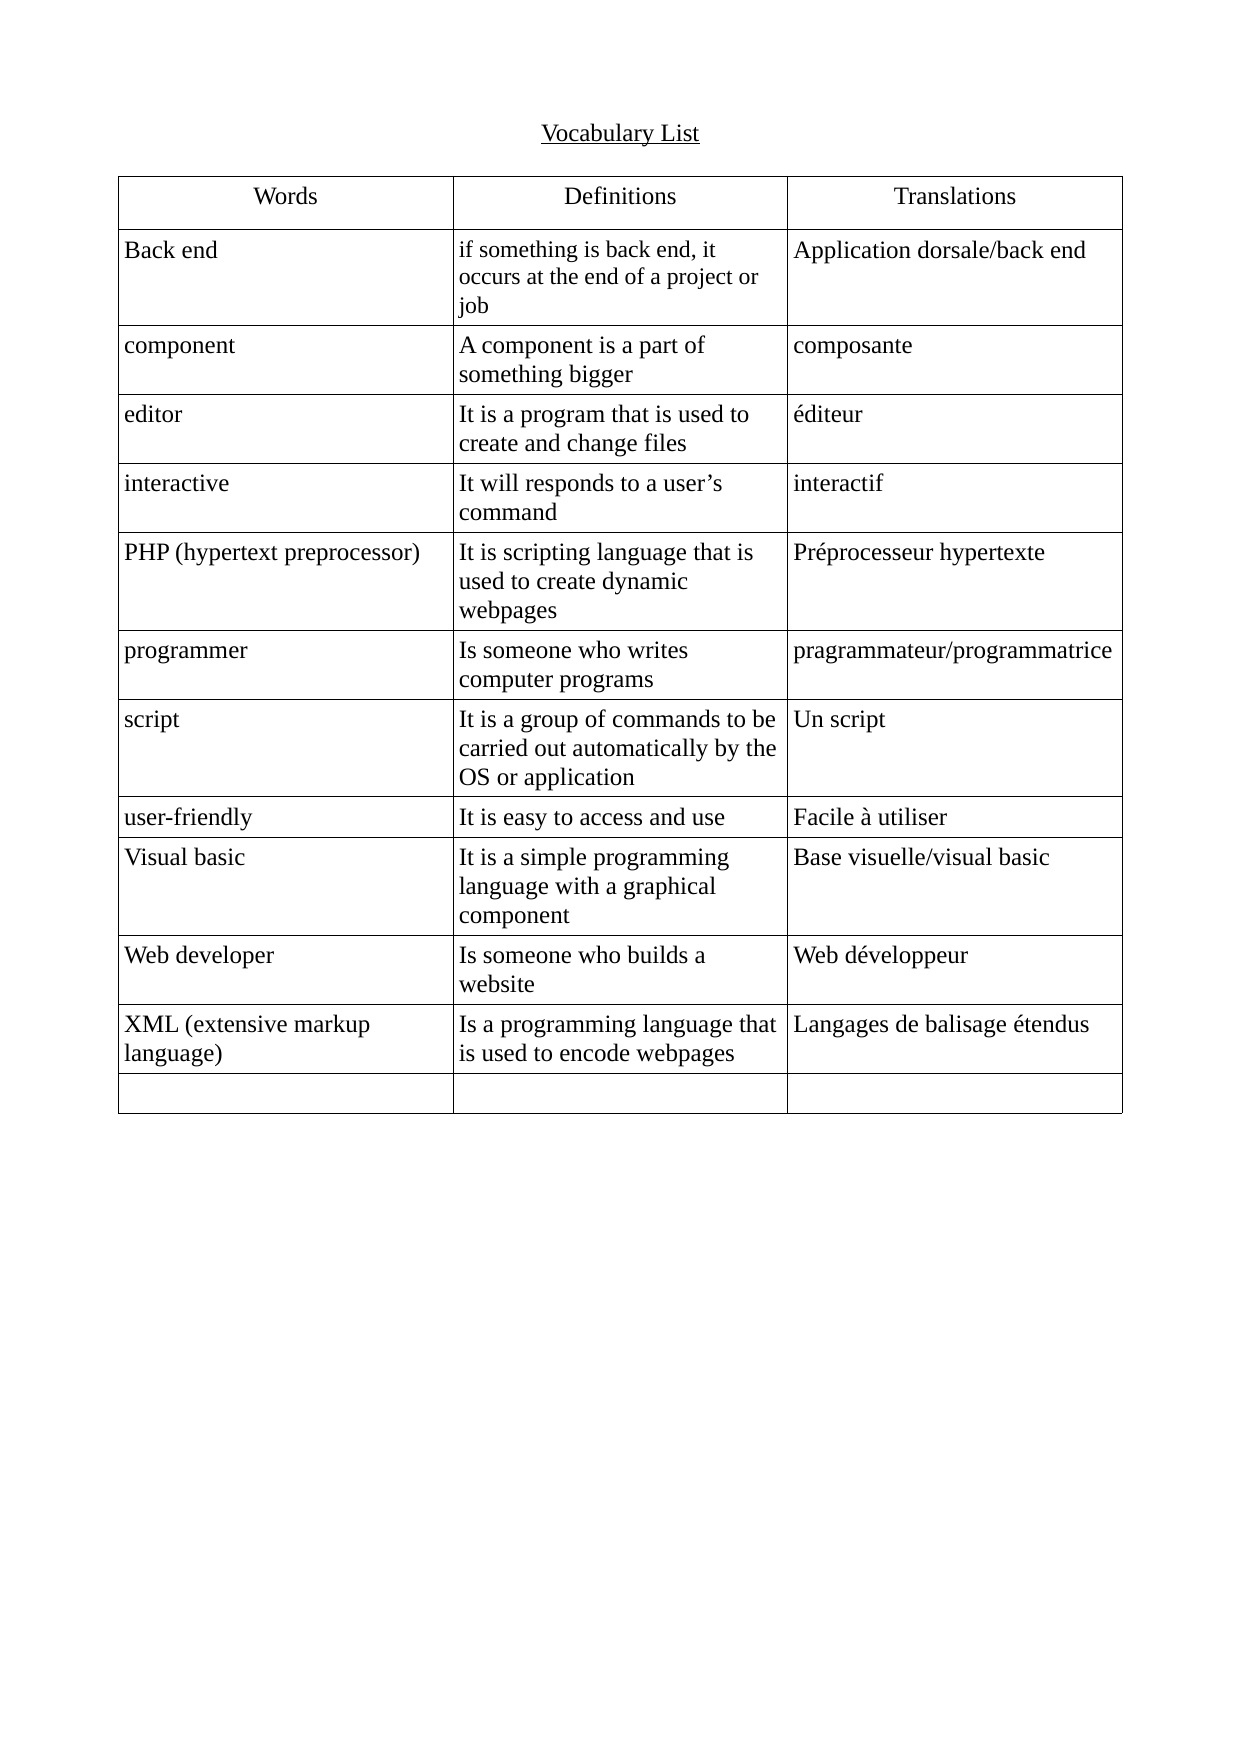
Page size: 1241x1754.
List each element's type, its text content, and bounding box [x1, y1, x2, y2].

table_cell pragrammateur/programmatrice [788, 631, 1122, 698]
table_cell composante [788, 326, 1122, 393]
text Vocabulary List [118, 118, 1122, 147]
table_cell if something is back end, it occurs at the end of a project or job [454, 230, 787, 324]
table_cell It is a program that is used to create and change files [454, 395, 787, 463]
table_cell script [119, 700, 453, 796]
table_cell [788, 1074, 1122, 1113]
table_cell XML (extensive markup language) [119, 1005, 453, 1073]
table_cell programmer [119, 631, 453, 698]
table_cell It is a group of commands to be carried out automatically by the OS or application [454, 700, 787, 796]
table_cell A component is a part of something bigger [454, 326, 787, 393]
table_cell component [119, 326, 453, 393]
table_header Words [119, 177, 453, 229]
table_cell Is someone who builds a website [454, 936, 787, 1003]
table_cell It is scripting language that is used to create dynamic webpages [454, 533, 787, 629]
table_cell It is a simple programming language with a graphical component [454, 838, 787, 934]
table_cell Application dorsale/back end [788, 230, 1122, 324]
table_cell It is easy to access and use [454, 797, 787, 837]
table_cell Web développeur [788, 936, 1122, 1003]
table_cell [119, 1074, 453, 1113]
table_cell éditeur [788, 395, 1122, 463]
table_cell [454, 1074, 787, 1113]
table_cell interactive [119, 464, 453, 532]
table_cell editor [119, 395, 453, 463]
table_cell interactif [788, 464, 1122, 532]
table_header Translations [788, 177, 1122, 229]
table_cell Is someone who writes computer programs [454, 631, 787, 698]
table_cell Web developer [119, 936, 453, 1003]
table_cell Facile à utiliser [788, 797, 1122, 837]
table_cell Visual basic [119, 838, 453, 934]
table_cell Un script [788, 700, 1122, 796]
table_cell Is a programming language that is used to encode webpages [454, 1005, 787, 1073]
table_cell Back end [119, 230, 453, 324]
table_cell PHP (hypertext preprocessor) [119, 533, 453, 629]
table_header Definitions [454, 177, 787, 229]
table_cell Langages de balisage étendus [788, 1005, 1122, 1073]
table_cell Préprocesseur hypertexte [788, 533, 1122, 629]
table_cell It will responds to a user’s command [454, 464, 787, 532]
table_cell user-friendly [119, 797, 453, 837]
table_cell Base visuelle/visual basic [788, 838, 1122, 934]
